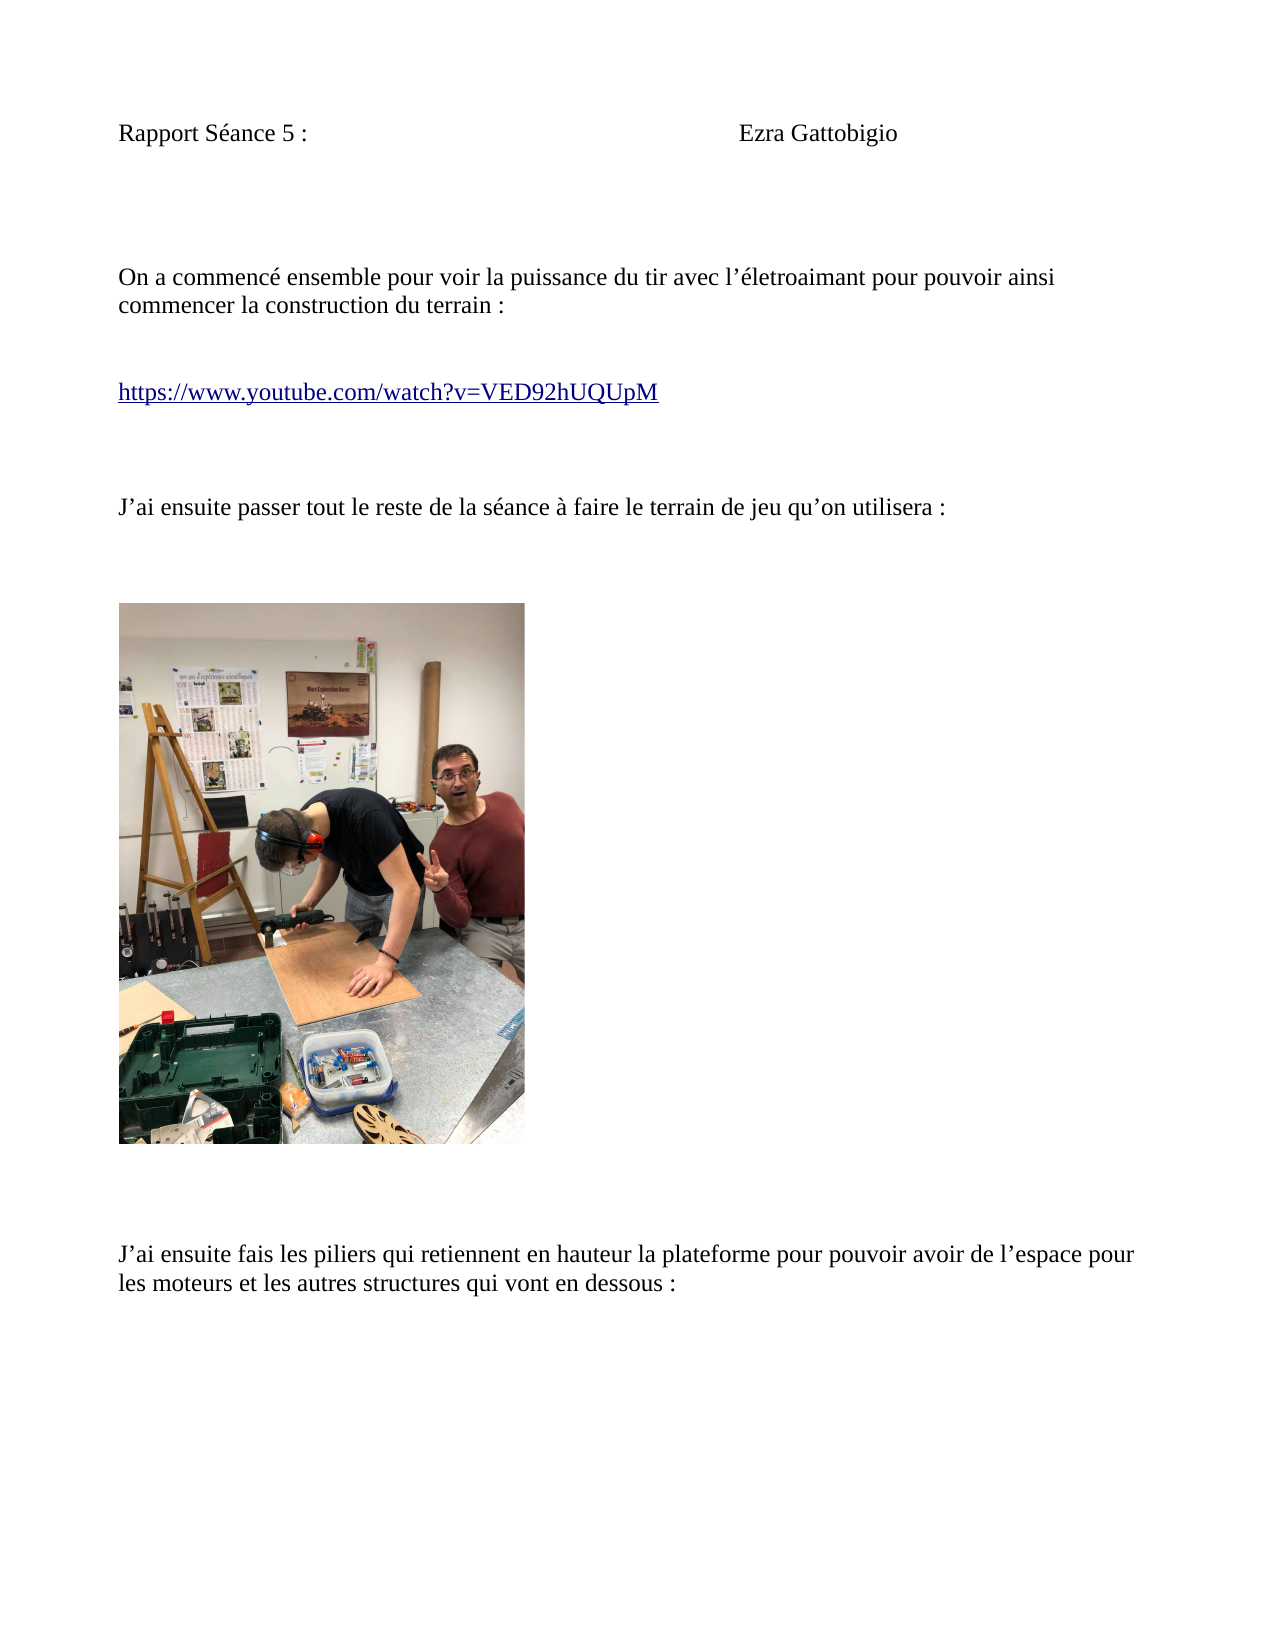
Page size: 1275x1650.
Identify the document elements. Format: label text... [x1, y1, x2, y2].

text On a commencé ensemble pour voir la puissance du tir avec l’életroaimant pour pouvoir ainsi commencer la construction du terrain : [118, 262, 1157, 319]
text https://www.youtube.com/watch?v=VED92hUQUpM [118, 377, 1157, 406]
text J’ai ensuite fais les piliers qui retiennent en hauteur la plateforme pour pouvoir avoir de l’espace pour les moteurs et les autres structures qui vont en dessous : [118, 1239, 1157, 1297]
picture [119, 603, 525, 1144]
text Rapport Séance 5 : Ezra Gattobigio [118, 118, 1157, 147]
text J’ai ensuite passer tout le reste de la séance à faire le terrain de jeu qu’on utilisera : [118, 492, 1157, 521]
